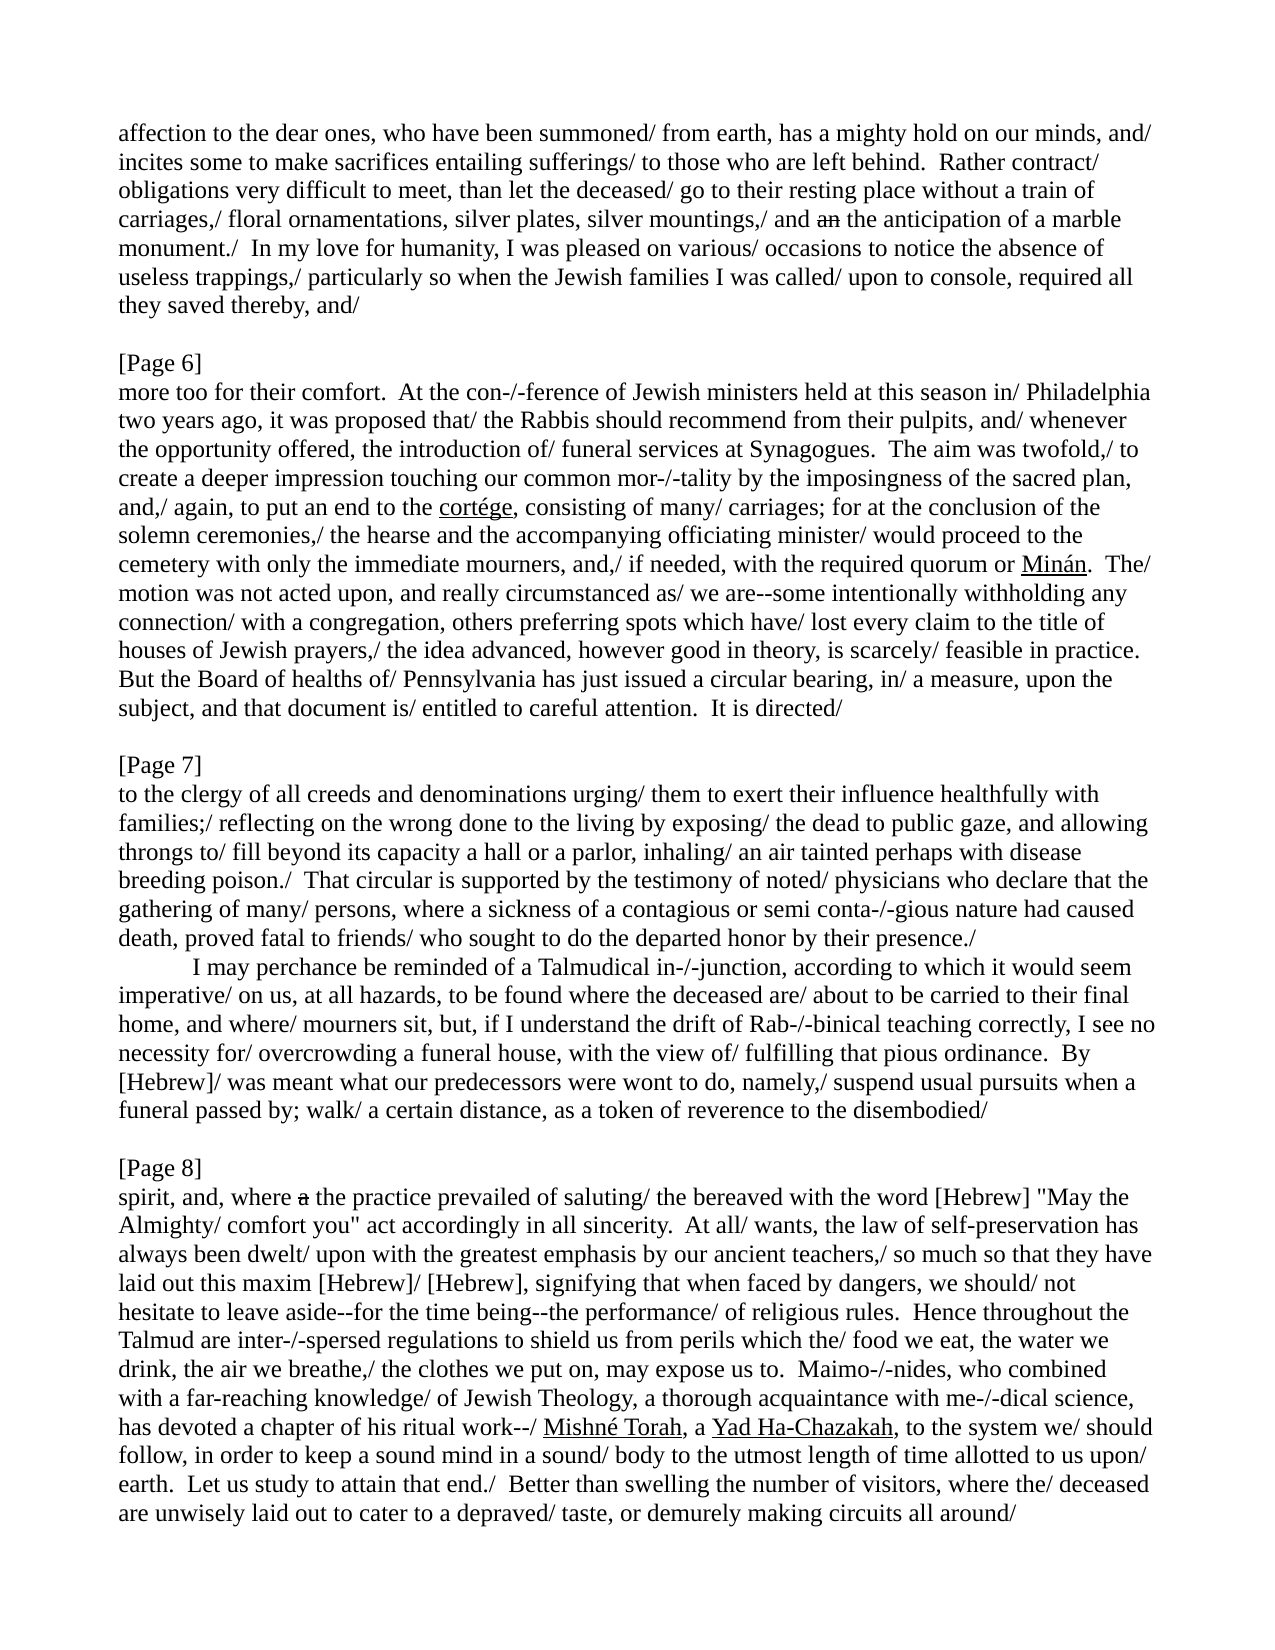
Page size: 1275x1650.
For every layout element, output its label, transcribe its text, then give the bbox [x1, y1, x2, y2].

text [Page 6] [118, 348, 1157, 377]
text [Page 7] [118, 751, 1157, 779]
text affection to the dear ones, who have been summoned/ from earth, has a mighty hold on our minds, and/ incites some to make sacrifices entailing sufferings/ to those who are left behind. Rather contract/ obligations very difficult to meet, than let the deceased/ go to their resting place without a train of carriages,/ floral ornamentations, silver plates, silver mountings,/ and an the anticipation of a marble monument./ In my love for humanity, I was pleased on various/ occasions to notice the absence of useless trappings,/ particularly so when the Jewish families I was called/ upon to console, required all they saved thereby, and/ [118, 118, 1157, 319]
text [Page 8] [118, 1153, 1157, 1182]
text more too for their comfort. At the con-/-ference of Jewish ministers held at this season in/ Philadelphia two years ago, it was proposed that/ the Rabbis should recommend from their pulpits, and/ whenever the opportunity offered, the introduction of/ funeral services at Synagogues. The aim was twofold,/ to create a deeper impression touching our common mor-/-tality by the imposingness of the sacred plan, and,/ again, to put an end to the cortége, consisting of many/ carriages; for at the conclusion of the solemn ceremonies,/ the hearse and the accompanying officiating minister/ would proceed to the cemetery with only the immediate mourners, and,/ if needed, with the required quorum or Minán. The/ motion was not acted upon, and really circumstanced as/ we are--some intentionally withholding any connection/ with a congregation, others preferring spots which have/ lost every claim to the title of houses of Jewish prayers,/ the idea advanced, however good in theory, is scarcely/ feasible in practice. But the Board of healths of/ Pennsylvania has just issued a circular bearing, in/ a measure, upon the subject, and that document is/ entitled to careful attention. It is directed/ [118, 377, 1157, 722]
text spirit, and, where a the practice prevailed of saluting/ the bereaved with the word [Hebrew] "May the Almighty/ comfort you" act accordingly in all sincerity. At all/ wants, the law of self-preservation has always been dwelt/ upon with the greatest emphasis by our ancient teachers,/ so much so that they have laid out this maxim [Hebrew]/ [Hebrew], signifying that when faced by dangers, we should/ not hesitate to leave aside--for the time being--the performance/ of religious rules. Hence throughout the Talmud are inter-/-spersed regulations to shield us from perils which the/ food we eat, the water we drink, the air we breathe,/ the clothes we put on, may expose us to. Maimo-/-nides, who combined with a far-reaching knowledge/ of Jewish Theology, a thorough acquaintance with me-/-dical science, has devoted a chapter of his ritual work--/ Mishné Torah, a Yad Ha-Chazakah, to the system we/ should follow, in order to keep a sound mind in a sound/ body to the utmost length of time allotted to us upon/ earth. Let us study to attain that end./ Better than swelling the number of visitors, where the/ deceased are unwisely laid out to cater to a depraved/ taste, or demurely making circuits all around/ [118, 1182, 1157, 1527]
text I may perchance be reminded of a Talmudical in-/-junction, according to which it would seem imperative/ on us, at all hazards, to be found where the deceased are/ about to be carried to their final home, and where/ mourners sit, but, if I understand the drift of Rab-/-binical teaching correctly, I see no necessity for/ overcrowding a funeral house, with the view of/ fulfilling that pious ordinance. By [Hebrew]/ was meant what our predecessors were wont to do, namely,/ suspend usual pursuits when a funeral passed by; walk/ a certain distance, as a token of reverence to the disembodied/ [118, 952, 1157, 1124]
text to the clergy of all creeds and denominations urging/ them to exert their influence healthfully with families;/ reflecting on the wrong done to the living by exposing/ the dead to public gaze, and allowing throngs to/ fill beyond its capacity a hall or a parlor, inhaling/ an air tainted perhaps with disease breeding poison./ That circular is supported by the testimony of noted/ physicians who declare that the gathering of many/ persons, where a sickness of a contagious or semi conta-/-gious nature had caused death, proved fatal to friends/ who sought to do the departed honor by their presence./ [118, 779, 1157, 952]
